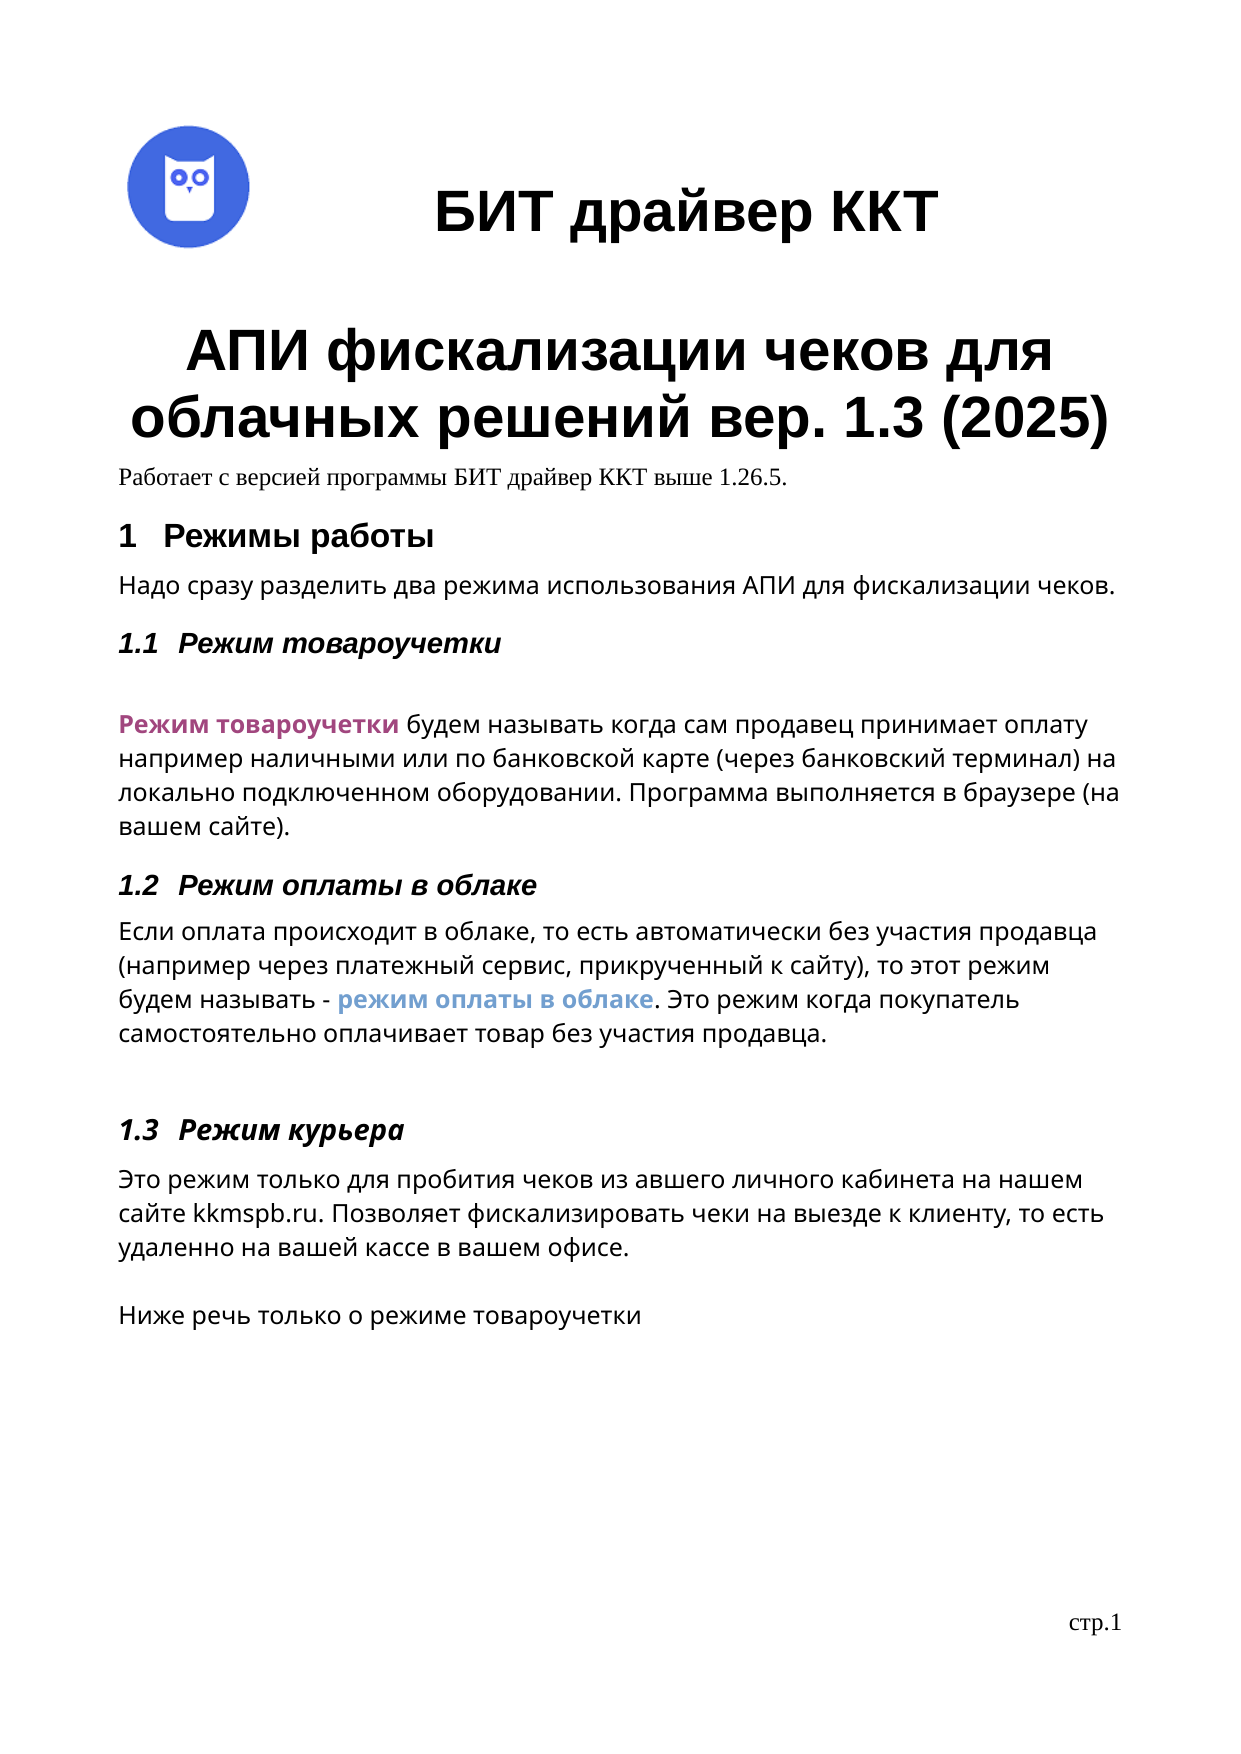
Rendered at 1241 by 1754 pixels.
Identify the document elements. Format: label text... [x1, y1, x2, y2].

text Режим товароучетки будем называть когда сам продавец принимает оплату например наличными или по банковской карте (через банковский терминал) на локально подключенном оборудовании. Программа выполняется в браузере (на вашем сайте). [118, 707, 1122, 843]
text Надо сразу разделить два режима использования АПИ для фискализации чеков. [118, 567, 1122, 601]
subtitle Режим оплаты в облаке [118, 868, 1122, 901]
subtitle Режим товароучетки [118, 626, 1122, 660]
title [118, 177, 126, 244]
text Это режим только для пробития чеков из авшего личного кабинета на нашем сайте kkmspb.ru. Позволяет фискализировать чеки на выезде к клиенту, то есть удаленно на вашей кассе в вашем офисе. [118, 1161, 1122, 1263]
text Ниже речь только о режиме товароучетки [118, 1298, 1122, 1332]
picture [126, 124, 252, 250]
text Если оплата происходит в облаке, то есть автоматически без участия продавца (например через платежный сервис, прикрученный к сайту), то этот режим будем называть - режим оплаты в облаке. Это режим когда покупатель самостоятельно оплачивает товар без участия продавца. [118, 914, 1122, 1050]
title БИТ драйвер ККТ [252, 177, 1122, 244]
subtitle Режимы работы [118, 516, 1122, 555]
subtitle Режим курьера [118, 1109, 1122, 1149]
title АПИ фискализации чеков для облачных решений вер. 1.3 (2025) [118, 316, 1122, 450]
text Работает с версией программы БИТ драйвер ККТ выше 1.26.5. [118, 462, 1122, 491]
